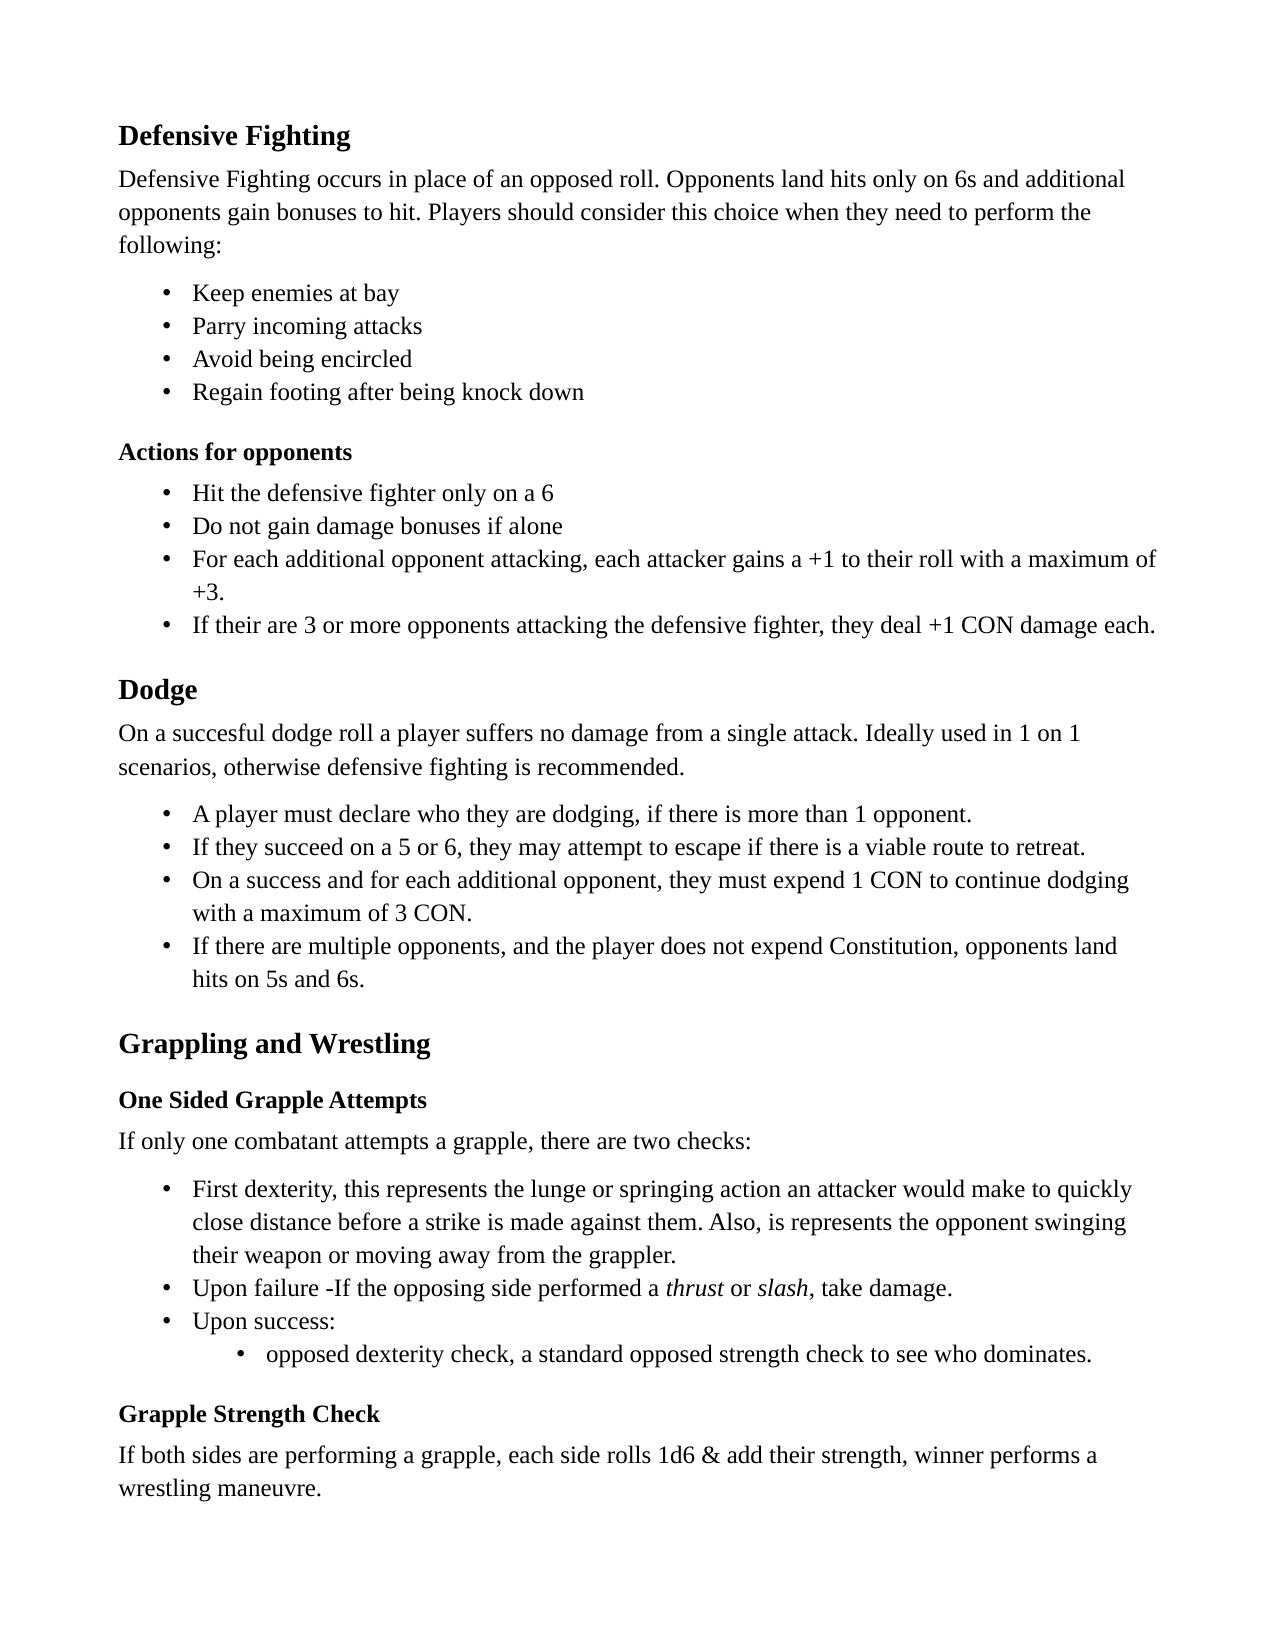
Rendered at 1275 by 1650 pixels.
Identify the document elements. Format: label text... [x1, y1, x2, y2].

subtitle Dodge [118, 672, 1157, 706]
subtitle One Sided Grapple Attempts [118, 1085, 1157, 1114]
list Keep enemies at bay [162, 278, 1157, 307]
list Upon success: [162, 1306, 1157, 1335]
list First dexterity, this represents the lunge or springing action an attacker would make to quickly close distance before a strike is made against them. Also, is represents the opponent swinging their weapon or moving away from the grappler. [162, 1174, 1157, 1269]
subtitle Actions for opponents [118, 437, 1157, 466]
list Regain footing after being knock down [162, 377, 1157, 406]
list If their are 3 or more opponents attacking the defensive fighter, they deal +1 CON damage each. [162, 610, 1157, 639]
list Hit the defensive fighter only on a 6 [162, 478, 1157, 507]
text If both sides are performing a grapple, each side rolls 1d6 & add their strength, winner performs a wrestling maneuvre. [118, 1440, 1157, 1502]
list Avoid being encircled [162, 344, 1157, 373]
list Do not gain damage bonuses if alone [162, 511, 1157, 540]
subtitle Grapple Strength Check [118, 1399, 1157, 1428]
list If they succeed on a 5 or 6, they may attempt to escape if there is a viable route to retreat. [162, 832, 1157, 861]
list If there are multiple opponents, and the player does not expend Constitution, opponents land hits on 5s and 6s. [162, 931, 1157, 993]
list Upon failure -If the opposing side performed a thrust or slash, take damage. [162, 1273, 1157, 1302]
subtitle Defensive Fighting [118, 118, 1157, 152]
list opposed dexterity check, a standard opposed strength check to see who dominates. [236, 1339, 1157, 1368]
text If only one combatant attempts a grapple, there are two checks: [118, 1126, 1157, 1155]
list For each additional opponent attacking, each attacker gains a +1 to their roll with a maximum of +3. [162, 544, 1157, 606]
list On a success and for each additional opponent, they must expend 1 CON to continue dodging with a maximum of 3 CON. [162, 865, 1157, 927]
list A player must declare who they are dodging, if there is more than 1 opponent. [162, 799, 1157, 828]
subtitle Grappling and Wrestling [118, 1026, 1157, 1060]
list Parry incoming attacks [162, 311, 1157, 339]
text On a succesful dodge roll a player suffers no damage from a single attack. Ideally used in 1 on 1 scenarios, otherwise defensive fighting is recommended. [118, 718, 1157, 780]
text Defensive Fighting occurs in place of an opposed roll. Opponents land hits only on 6s and additional opponents gain bonuses to hit. Players should consider this choice when they need to perform the following: [118, 164, 1157, 259]
